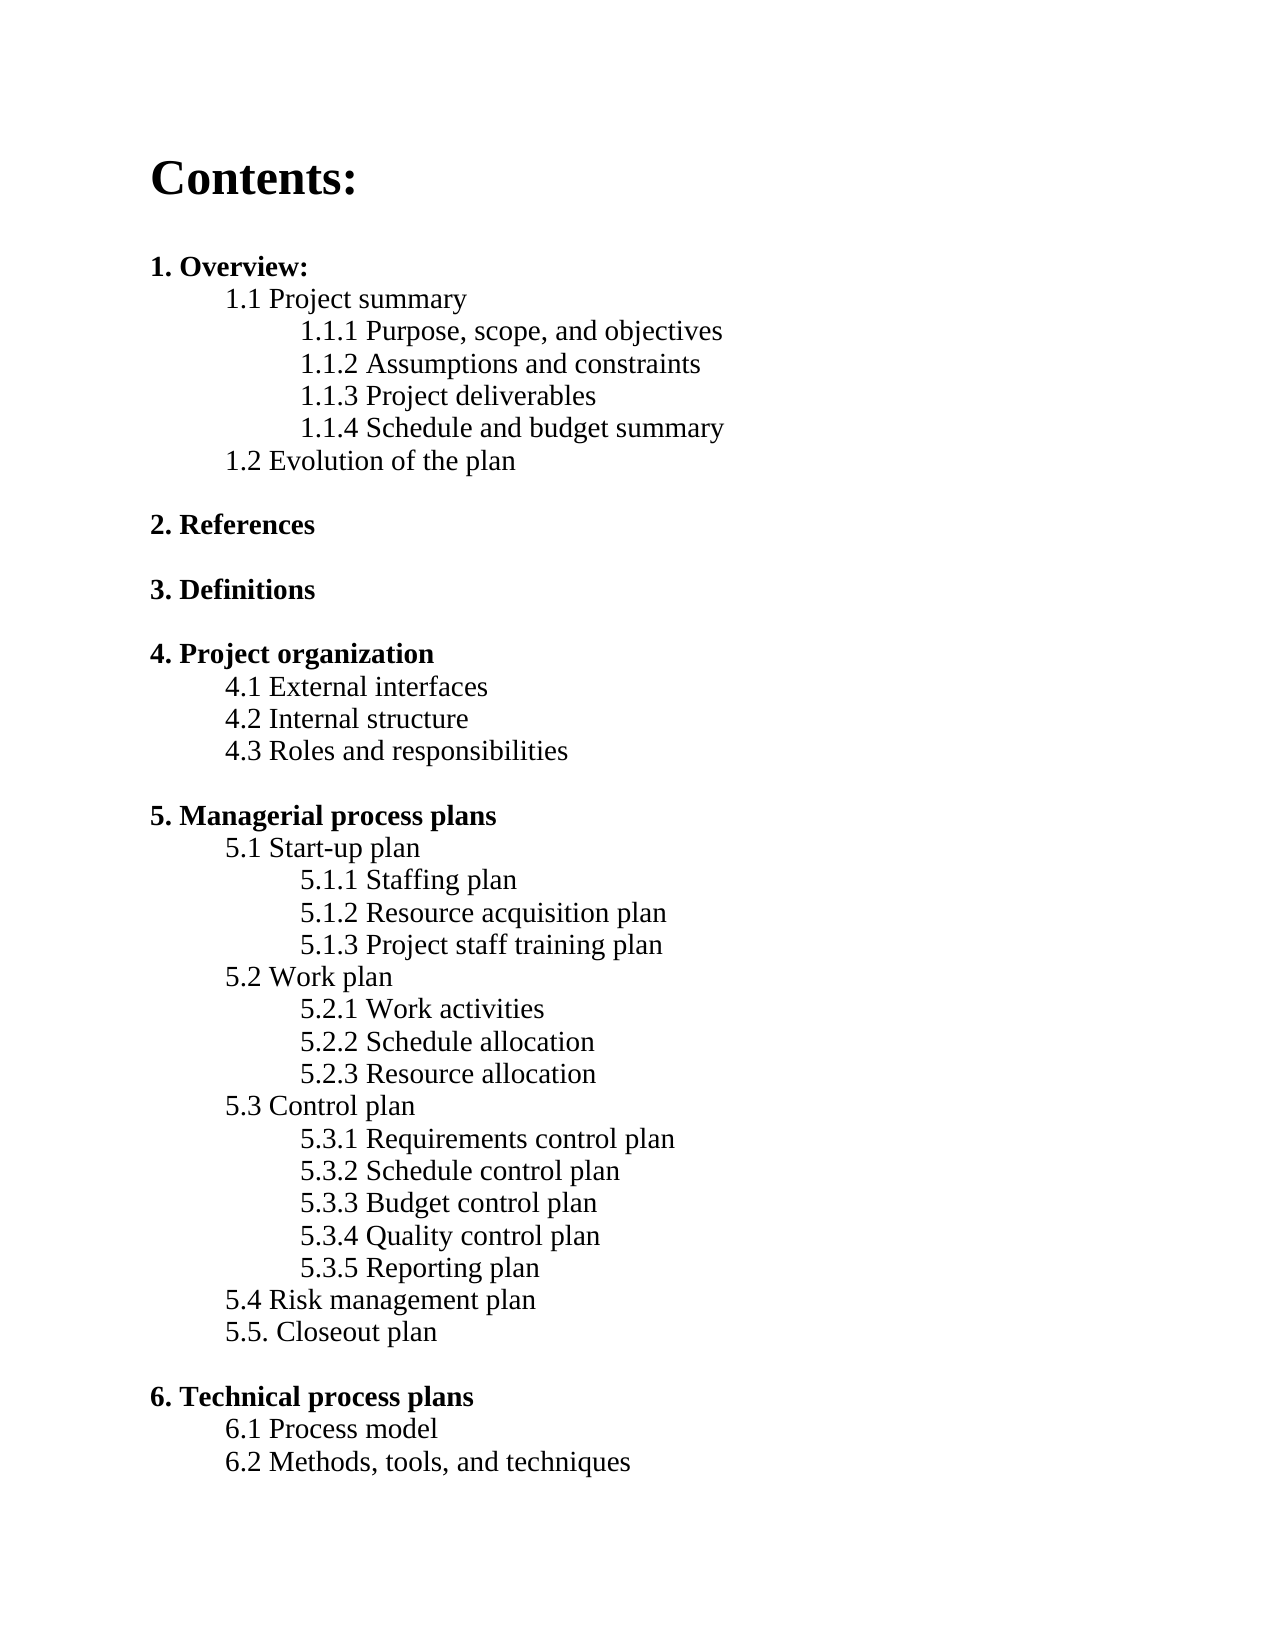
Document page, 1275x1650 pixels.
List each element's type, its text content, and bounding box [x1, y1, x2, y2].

text 3. Definitions [150, 541, 1125, 605]
text 4. Project organization 4.1 External interfaces 4.2 Internal structure 4.3 Roles and responsibilities [150, 605, 1125, 767]
text 1.1 Project summary 1.1.1 Purpose, scope, and objectives 1.1.2 Assumptions and constraints 1.1.3 Project deliverables 1.1.4 Schedule and budget summary 1.2 Evolution of the plan [150, 282, 1125, 476]
text 1. Overview: [150, 250, 1125, 282]
text 2. References [150, 476, 1125, 541]
subtitle Contents: [150, 150, 1125, 205]
text 6. Technical process plans 6.1 Process model 6.2 Methods, tools, and techniques [150, 1348, 1125, 1477]
text 5. Managerial process plans 5.1 Start-up plan 5.1.1 Staffing plan 5.1.2 Resource acquisition plan 5.1.3 Project staff training plan 5.2 Work plan 5.2.1 Work activities 5.2.2 Schedule allocation 5.2.3 Resource allocation 5.3 Control plan 5.3.1 Requirements control plan 5.3.2 Schedule control plan 5.3.3 Budget control plan 5.3.4 Quality control plan 5.3.5 Reporting plan 5.4 Risk management plan 5.5. Closeout plan [150, 767, 1125, 1348]
